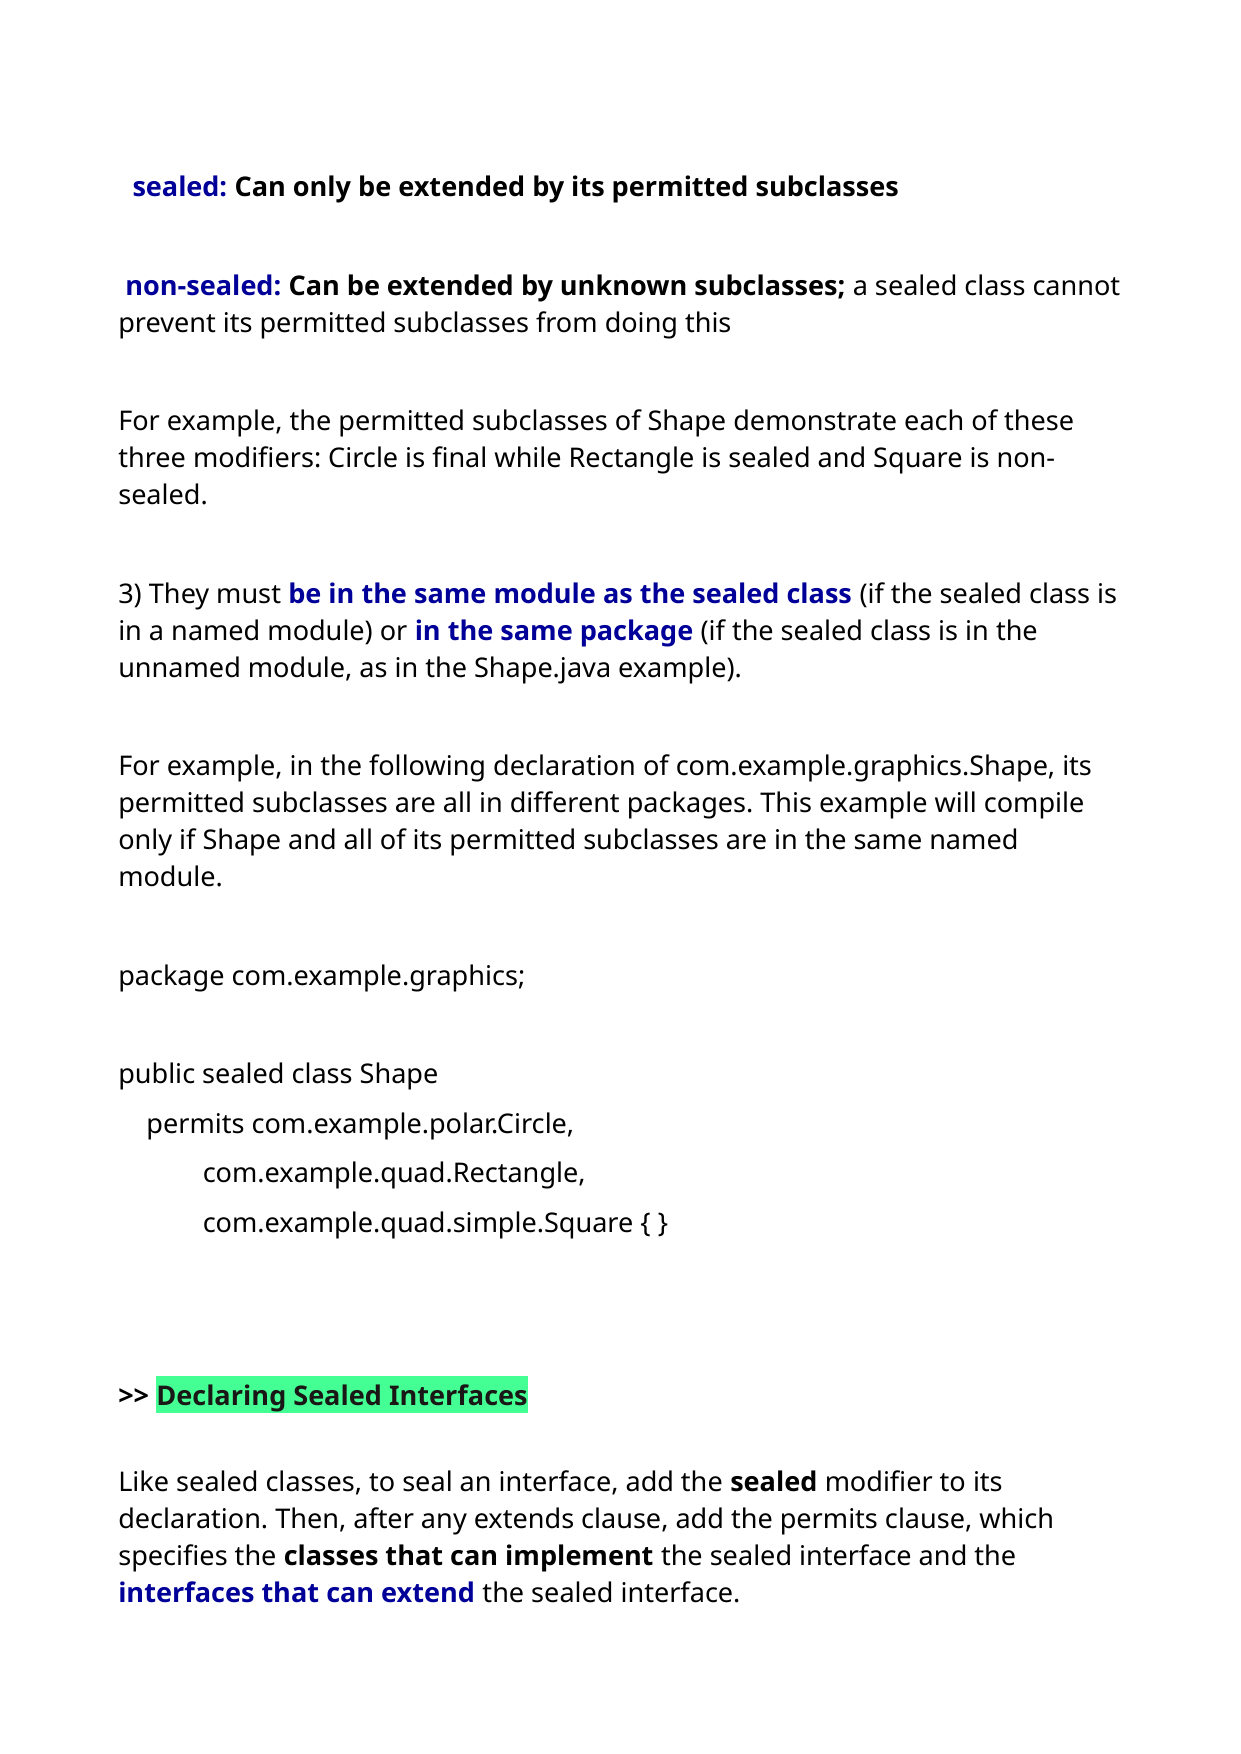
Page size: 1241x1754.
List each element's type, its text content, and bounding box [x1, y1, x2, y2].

text non-sealed: Can be extended by unknown subclasses; a sealed class cannot prevent its permitted subclasses from doing this [118, 266, 1122, 340]
text Like sealed classes, to seal an interface, add the sealed modifier to its declaration. Then, after any extends clause, add the permits clause, which specifies the classes that can implement the sealed interface and the interfaces that can extend the sealed interface. [118, 1426, 1122, 1610]
text package com.example.graphics; [118, 956, 1122, 993]
text For example, the permitted subclasses of Shape demonstrate each of these three modifiers: Circle is final while Rectangle is sealed and Square is non-sealed. [118, 402, 1122, 512]
text For example, in the following declaration of com.example.graphics.Shape, its permitted subclasses are all in different packages. This example will compile only if Shape and all of its permitted subclasses are in the same named module. [118, 747, 1122, 894]
text public sealed class Shape [118, 1055, 1122, 1092]
text 3) They must be in the same module as the sealed class (if the sealed class is in a named module) or in the same package (if the sealed class is in the unnamed module, as in the Shape.java example). [118, 574, 1122, 685]
text permits com.example.polar.Circle, [118, 1104, 1122, 1141]
text sealed: Can only be extended by its permitted subclasses [118, 167, 1122, 204]
subtitle >> Declaring Sealed Interfaces [118, 1376, 1122, 1413]
text com.example.quad.simple.Square { } [118, 1203, 1122, 1240]
text com.example.quad.Rectangle, [118, 1154, 1122, 1191]
